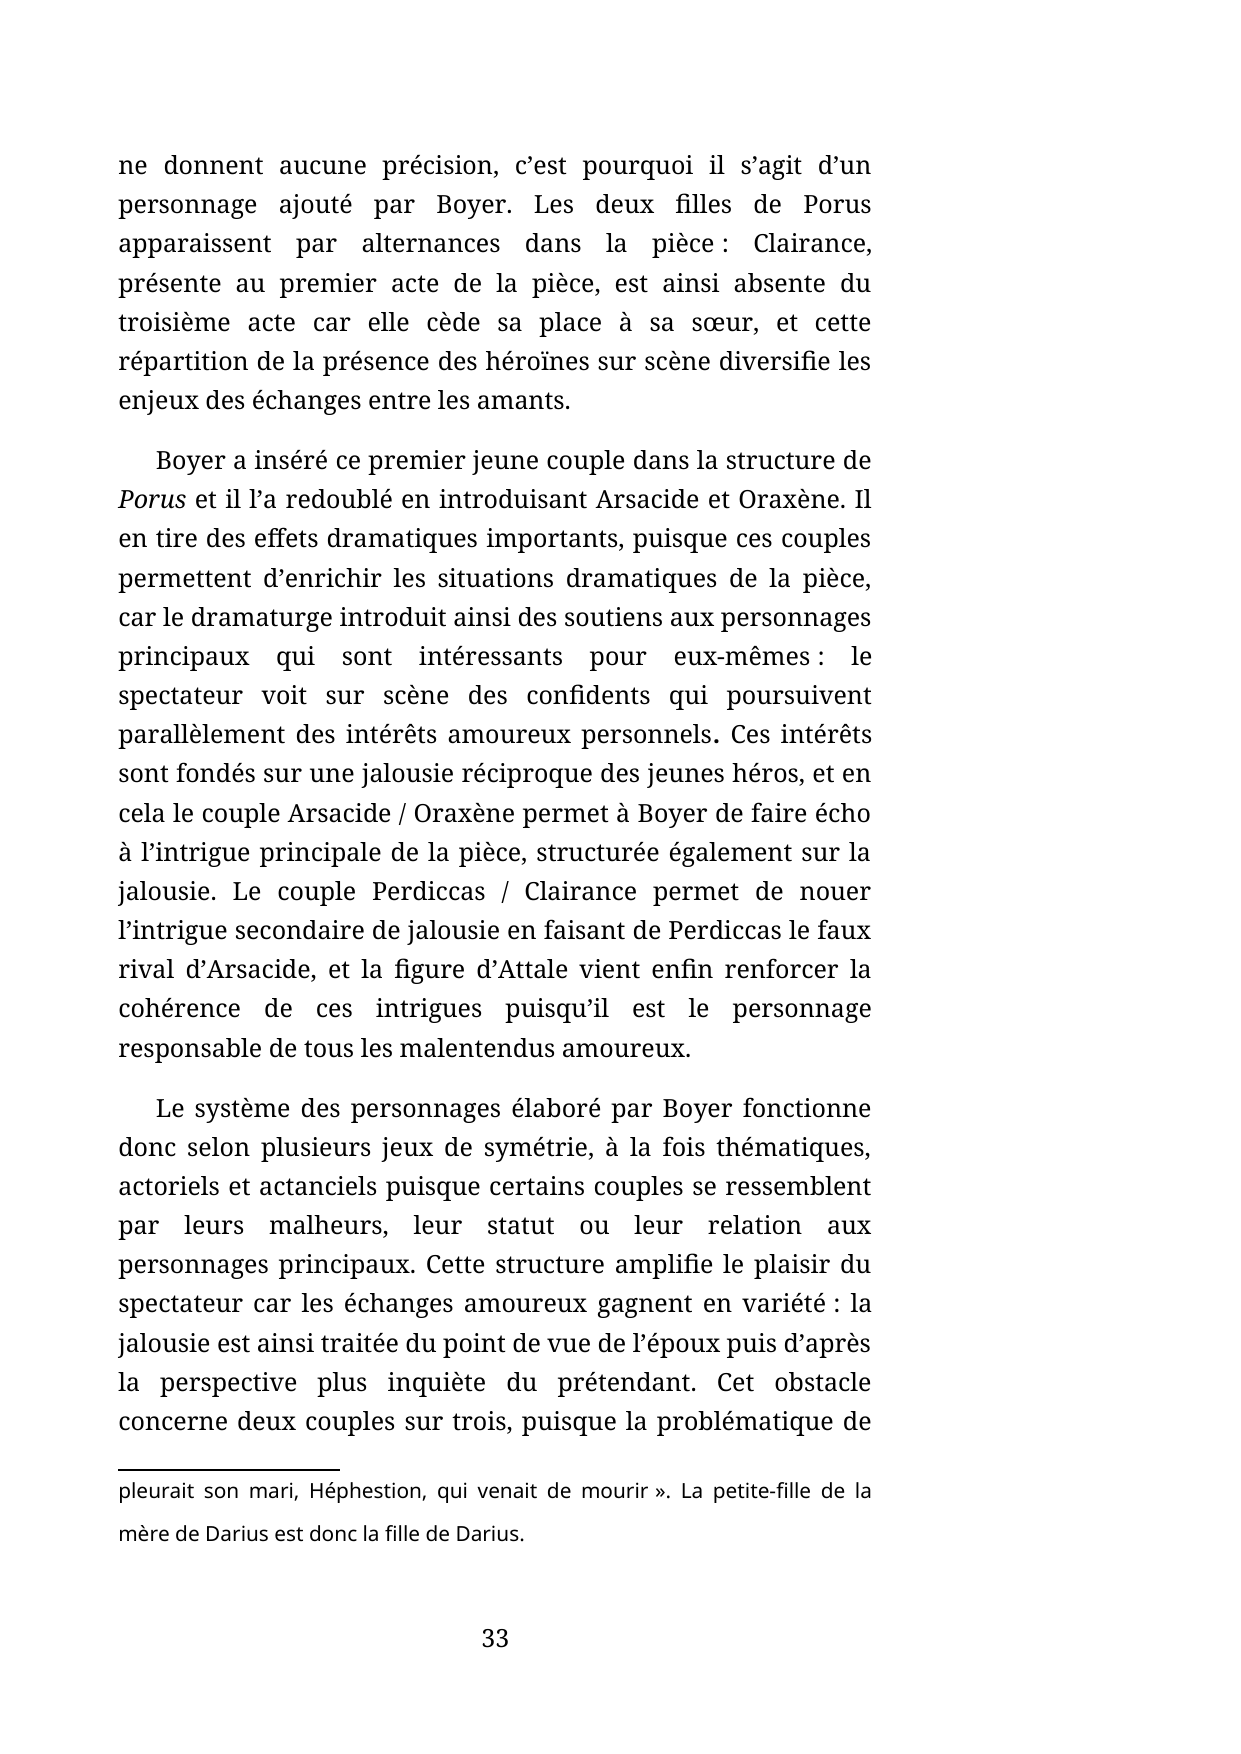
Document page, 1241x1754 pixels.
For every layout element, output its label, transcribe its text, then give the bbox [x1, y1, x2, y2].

text Le système des personnages élaboré par Boyer fonctionne donc selon plusieurs jeux de symétrie, à la fois thématiques, actoriels et actanciels puisque certains couples se ressemblent par leurs malheurs, leur statut ou leur relation aux personnages principaux. Cette structure amplifie le plaisir du spectateur car les échanges amoureux gagnent en variété : la jalousie est ainsi traitée du point de vue de l’époux puis d’après la perspective plus inquiète du prétendant. Cet obstacle concerne deux couples sur trois, puisque la problématique de [118, 1090, 872, 1438]
text pleurait son mari, Héphestion, qui venait de mourir ». La petite-fille de la mère de Darius est donc la fille de Darius. [118, 1476, 872, 1547]
text Boyer a inséré ce premier jeune couple dans la structure de Porus et il l’a redoublé en introduisant Arsacide et Oraxène. Il en tire des effets dramatiques importants, puisque ces couples permettent d’enrichir les situations dramatiques de la pièce, car le dramaturge introduit ainsi des soutiens aux personnages principaux qui sont intéressants pour eux-mêmes : le spectateur voit sur scène des confidents qui poursuivent parallèlement des intérêts amoureux personnels. Ces intérêts sont fondés sur une jalousie réciproque des jeunes héros, et en cela le couple Arsacide / Oraxène permet à Boyer de faire écho à l’intrigue principale de la pièce, structurée également sur la jalousie. Le couple Perdiccas / Clairance permet de nouer l’intrigue secondaire de jalousie en faisant de Perdiccas le faux rival d’Arsacide, et la figure d’Attale vient enfin renforcer la cohérence de ces intrigues puisqu’il est le personnage responsable de tous les malentendus amoureux. [118, 443, 872, 1064]
text ne donnent aucune précision, c’est pourquoi il s’agit d’un personnage ajouté par Boyer. Les deux filles de Porus apparaissent par alternances dans la pièce : Clairance, présente au premier acte de la pièce, est ainsi absente du troisième acte car elle cède sa place à sa sœur, et cette répartition de la présence des héroïnes sur scène diversifie les enjeux des échanges entre les amants. [118, 148, 872, 417]
